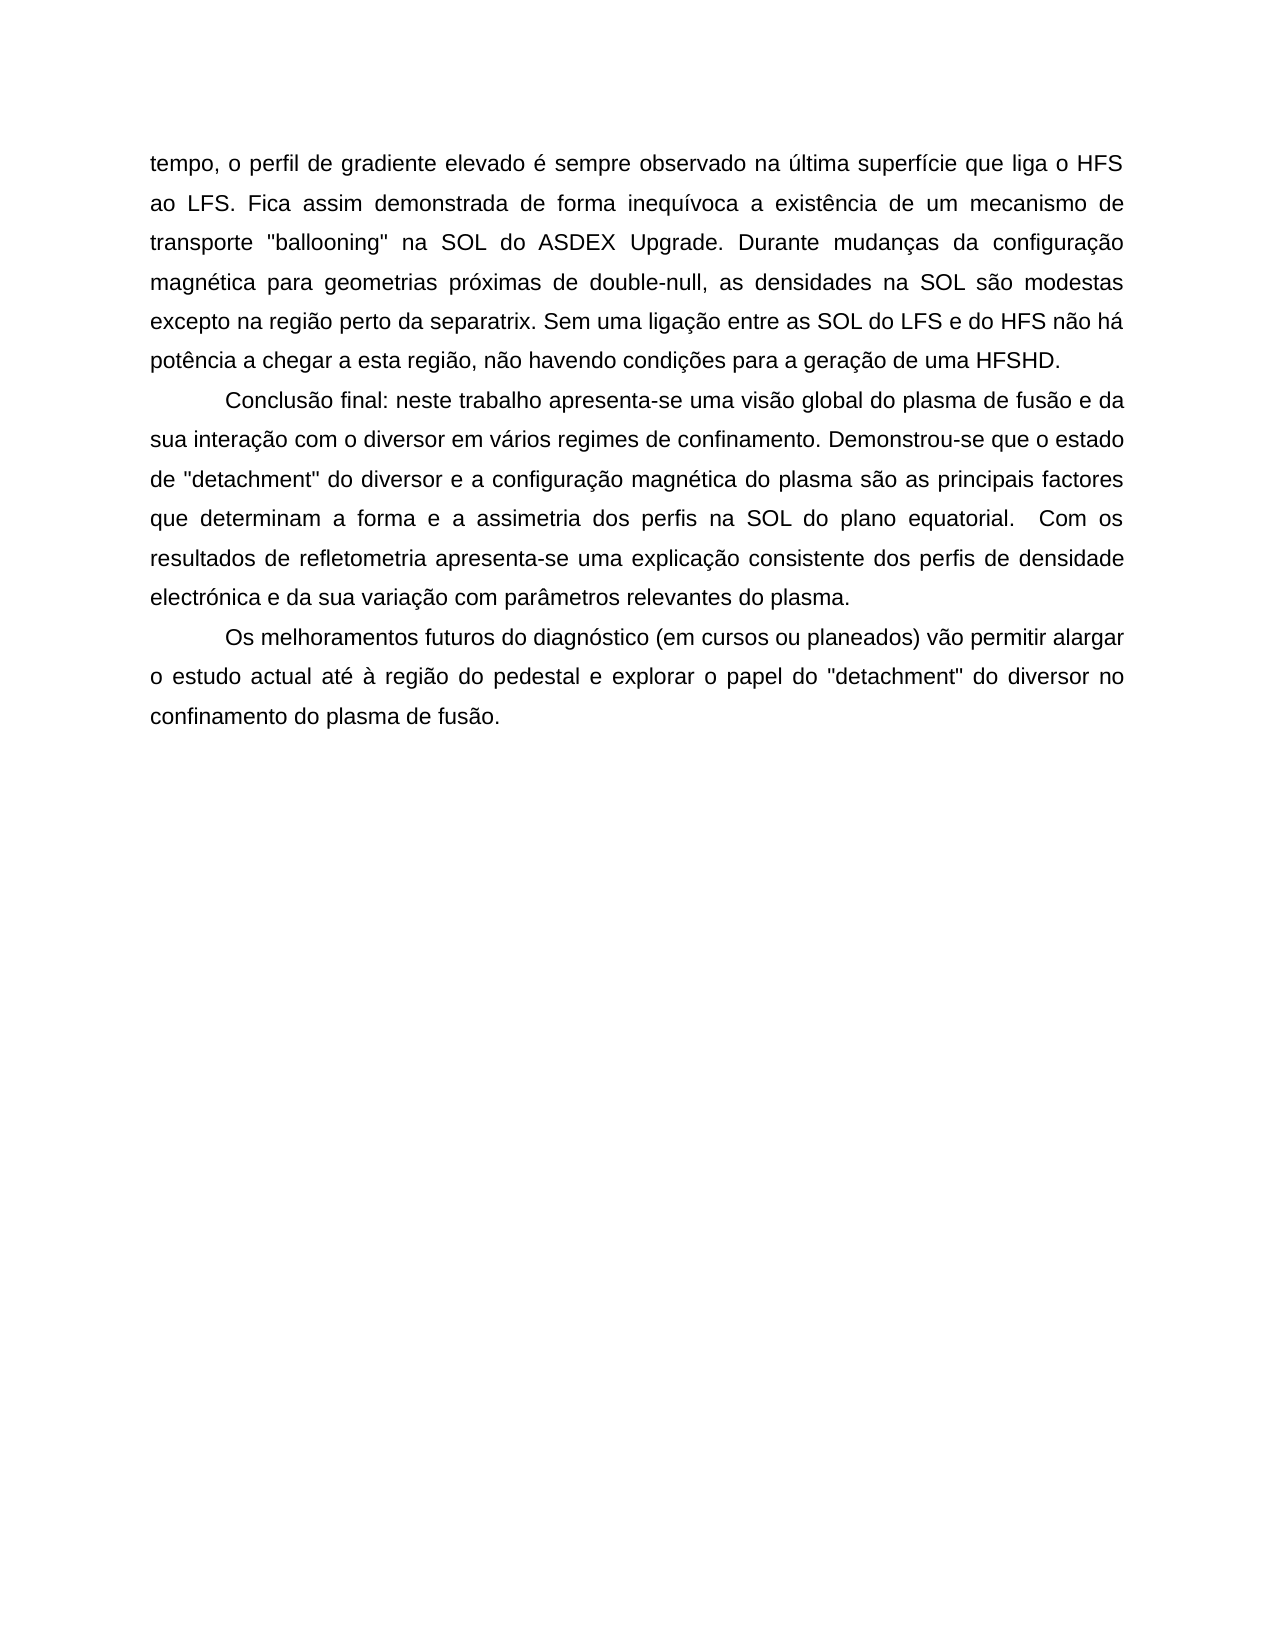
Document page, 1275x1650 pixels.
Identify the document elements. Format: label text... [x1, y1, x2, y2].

text Os melhoramentos futuros do diagnóstico (em cursos ou planeados) vão permitir alargar o estudo actual até à região do pedestal e explorar o papel do "detachment" do diversor no confinamento do plasma de fusão. [150, 624, 1125, 729]
text Conclusão final: neste trabalho apresenta-se uma visão global do plasma de fusão e da sua interação com o diversor em vários regimes de confinamento. Demonstrou-se que o estado de "detachment" do diversor e a configuração magnética do plasma são as principais factores que determinam a forma e a assimetria dos perfis na SOL do plano equatorial. Com os resultados de refletometria apresenta-se uma explicação consistente dos perfis de densidade electrónica e da sua variação com parâmetros relevantes do plasma. [150, 387, 1125, 611]
text tempo, o perfil de gradiente elevado é sempre observado na última superfície que liga o HFS ao LFS. Fica assim demonstrada de forma inequívoca a existência de um mecanismo de transporte "ballooning" na SOL do ASDEX Upgrade. Durante mudanças da configuração magnética para geometrias próximas de double-null, as densidades na SOL são modestas excepto na região perto da separatrix. Sem uma ligação entre as SOL do LFS e do HFS não há potência a chegar a esta região, não havendo condições para a geração de uma HFSHD. [150, 150, 1125, 374]
